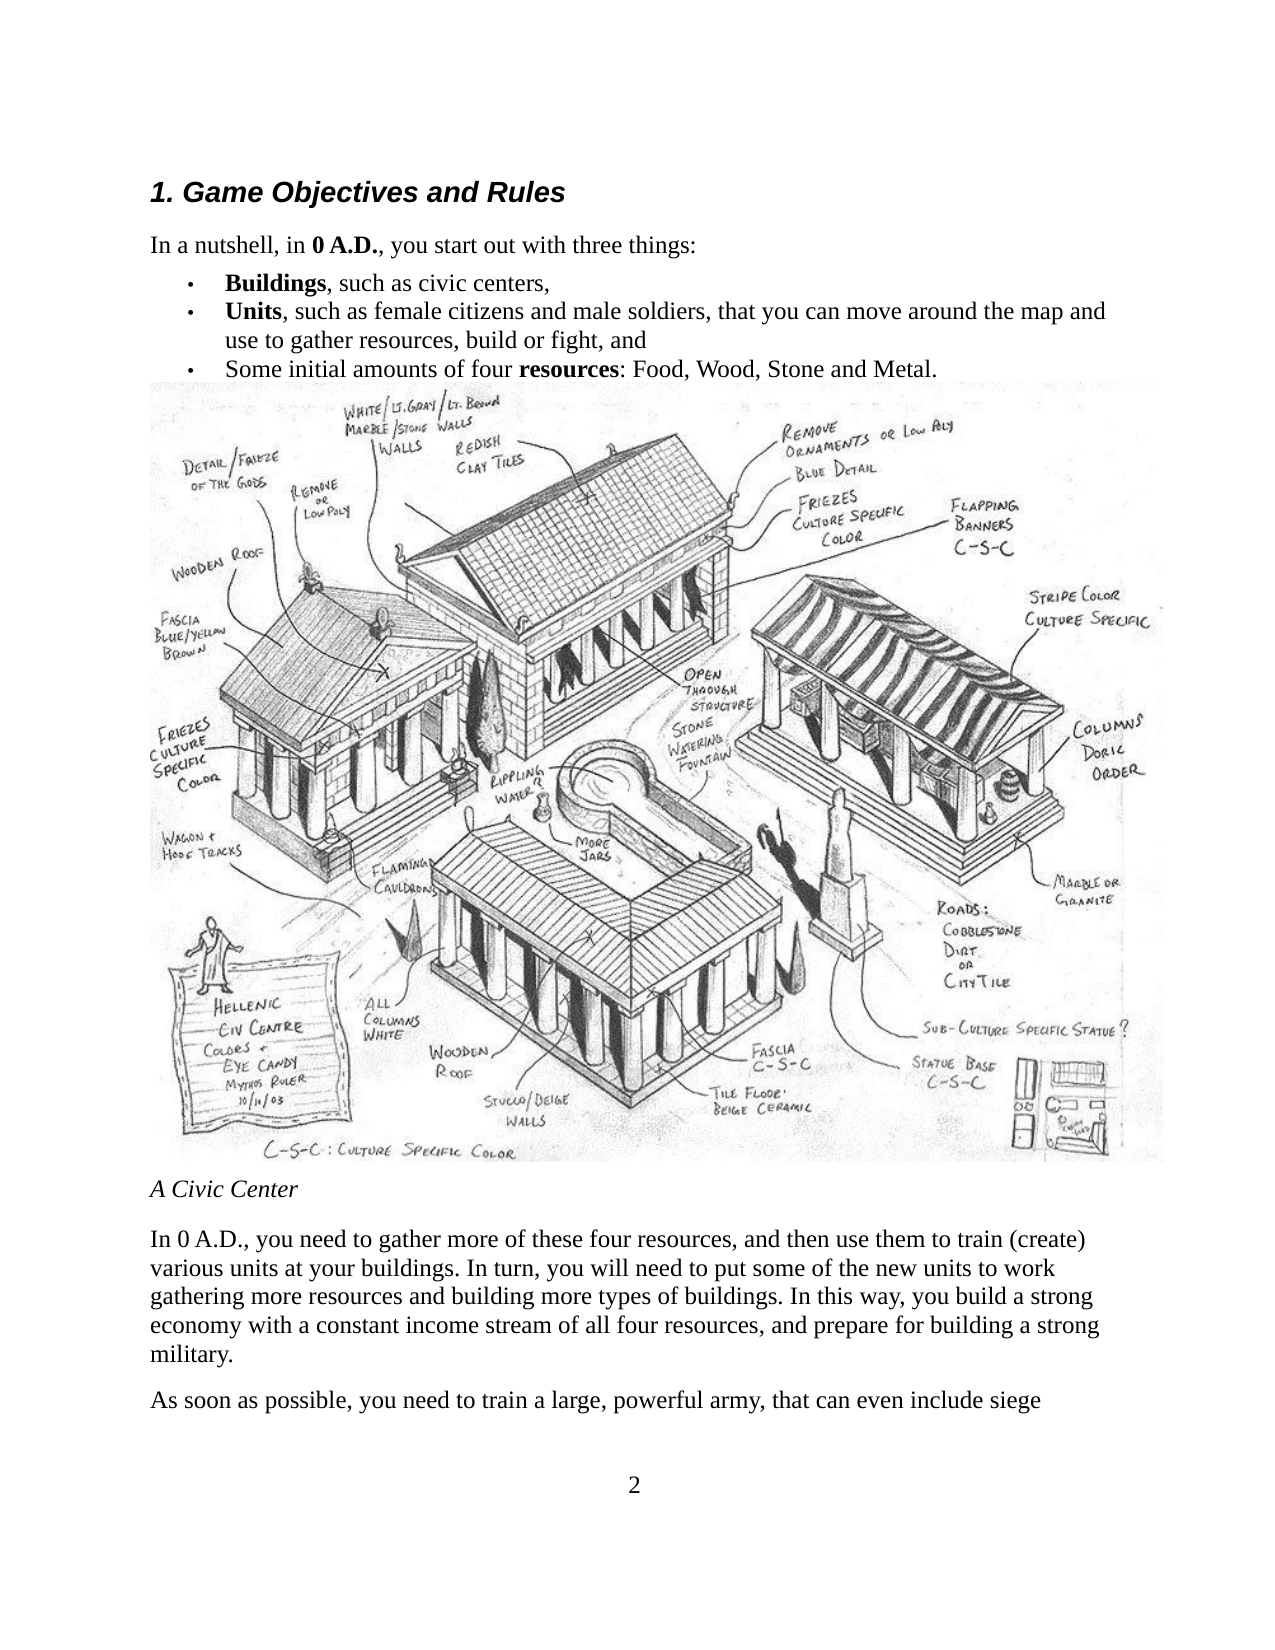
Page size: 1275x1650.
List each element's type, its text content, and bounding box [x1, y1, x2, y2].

text A Civic Center [150, 1174, 1125, 1202]
list Buildings, such as civic centers, [187, 268, 1125, 296]
text In 0 A.D., you need to gather more of these four resources, and then use them to train (create) various units at your buildings. In turn, you will need to put some of the new units to work gathering more resources and building more types of buildings. In this way, you build a strong economy with a constant income stream of all four resources, and prepare for building a strong military. [150, 1224, 1125, 1368]
list Units, such as female citizens and male soldiers, that you can move around the map and use to gather resources, build or fight, and [187, 296, 1125, 354]
text In a nutshell, in 0 A.D., you start out with three things: [150, 230, 1125, 259]
list Some initial amounts of four resources: Food, Wood, Stone and Metal. [187, 354, 1125, 382]
picture [150, 382, 1164, 1162]
subtitle 1. Game Objectives and Rules [150, 175, 1125, 208]
text As soon as possible, you need to train a large, powerful army, that can even include siege [150, 1386, 1125, 1414]
